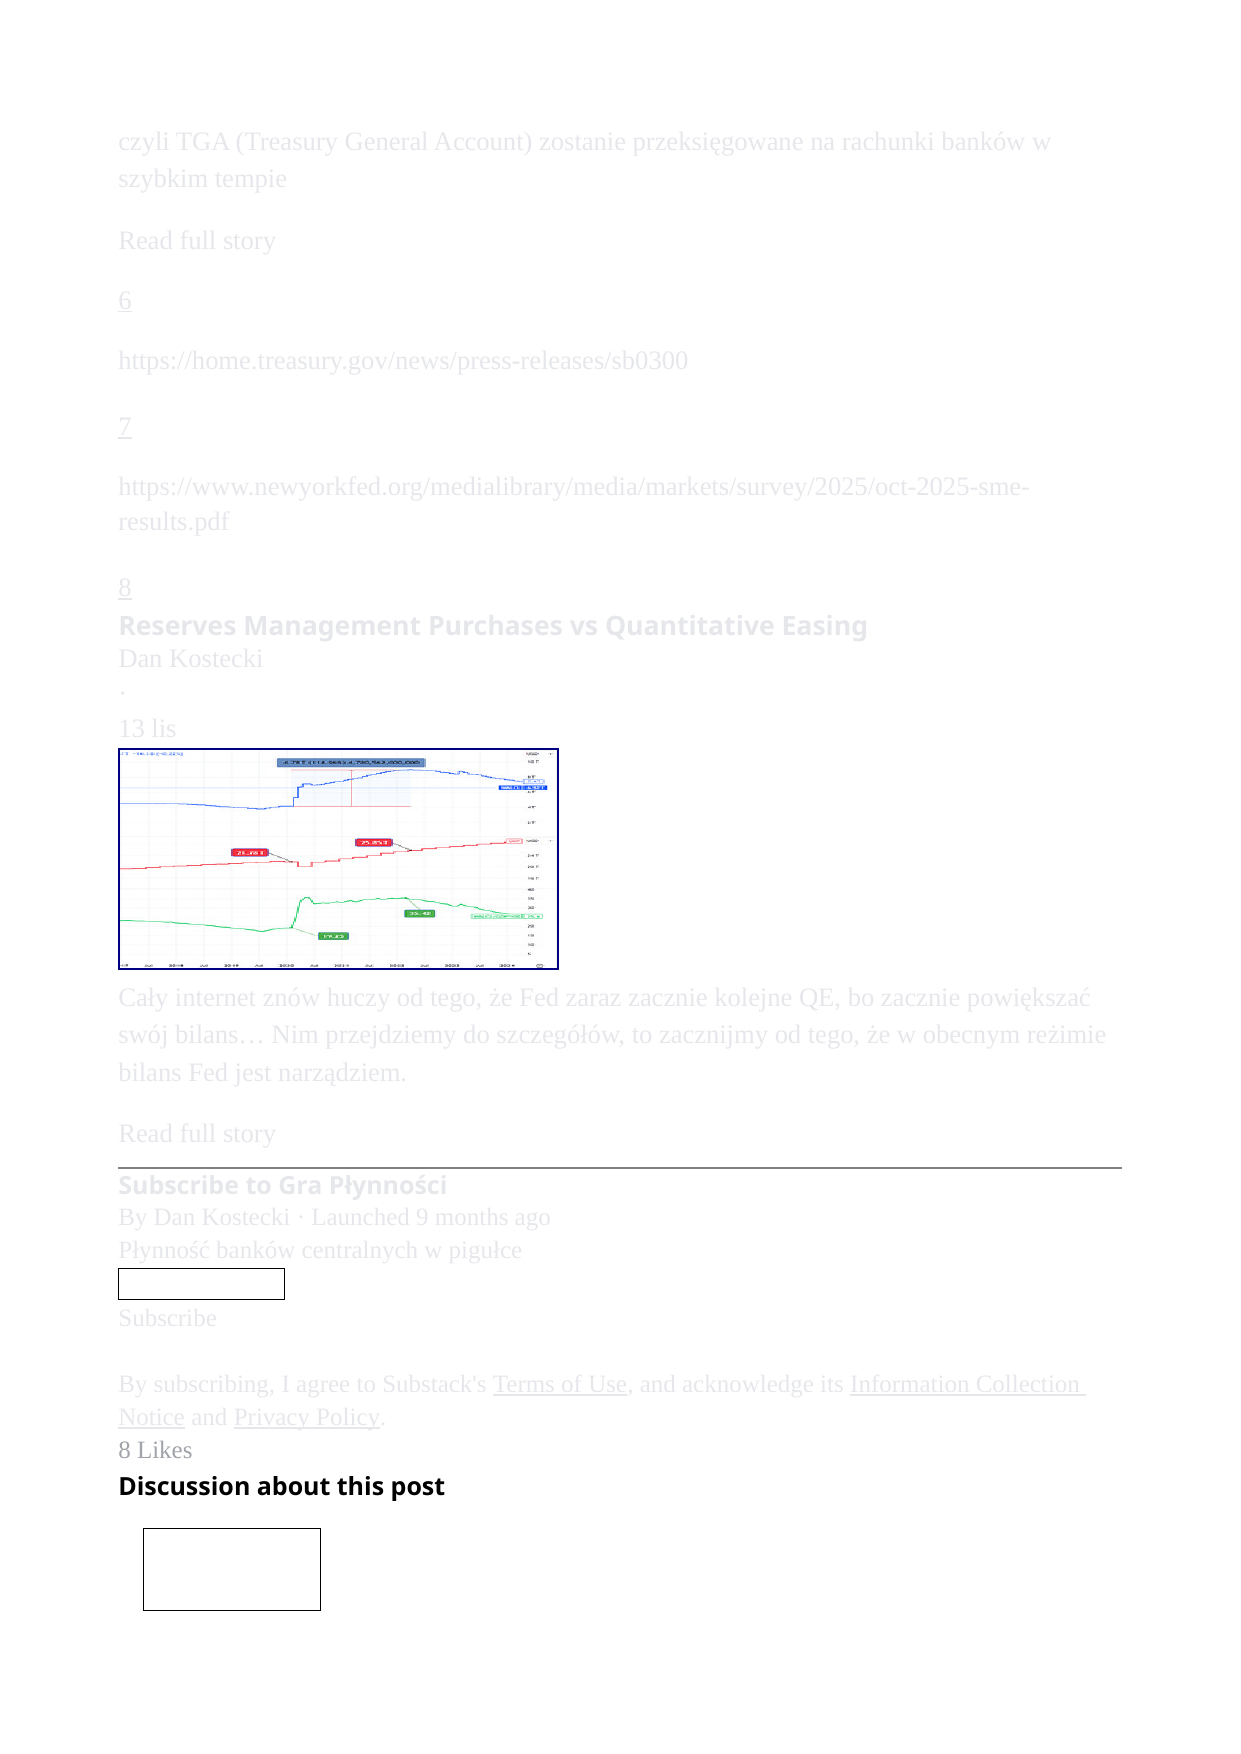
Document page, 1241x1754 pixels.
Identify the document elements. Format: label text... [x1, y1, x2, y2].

text Subscribe [118, 1303, 1122, 1332]
text 6 [118, 284, 1113, 315]
subtitle Discussion about this post [118, 1468, 1122, 1503]
text · [118, 678, 1122, 708]
text 8 [118, 572, 1113, 602]
text 13 lis [118, 713, 1122, 743]
picture [120, 750, 557, 968]
text By Dan Kostecki · Launched 9 months ago [118, 1202, 1122, 1231]
text Płynność banków centralnych w pigułce [118, 1235, 1122, 1263]
text Cały internet znów huczy od tego, że Fed zaraz zacznie kolejne QE, bo zacznie powiększać swój bilans… Nim przejdziemy do szczegółów, to zacznijmy od tego, że w obecnym reżimie bilans Fed jest narządziem. [118, 974, 1122, 1087]
text Read full story [118, 224, 1122, 255]
text 8 Likes [118, 1436, 1122, 1464]
text 7 [118, 411, 1113, 441]
text Dan Kostecki [118, 643, 1122, 673]
text https://home.treasury.gov/news/press-releases/sb0300 [118, 344, 1122, 375]
text czyli TGA (Treasury General Account) zostanie przeksięgowane na rachunki banków w szybkim tempie [118, 118, 1122, 193]
subtitle Subscribe to Gra Płynności [118, 1169, 1122, 1202]
subtitle Reserves Management Purchases vs Quantitative Easing [118, 607, 1122, 643]
text Read full story [118, 1118, 1122, 1148]
text By subscribing, I agree to Substack's Terms of Use, and acknowledge its Information Collection Notice and Privacy Policy. [118, 1369, 1122, 1431]
text https://www.newyorkfed.org/medialibrary/media/markets/survey/2025/oct-2025-sme-results.pdf [118, 471, 1122, 536]
